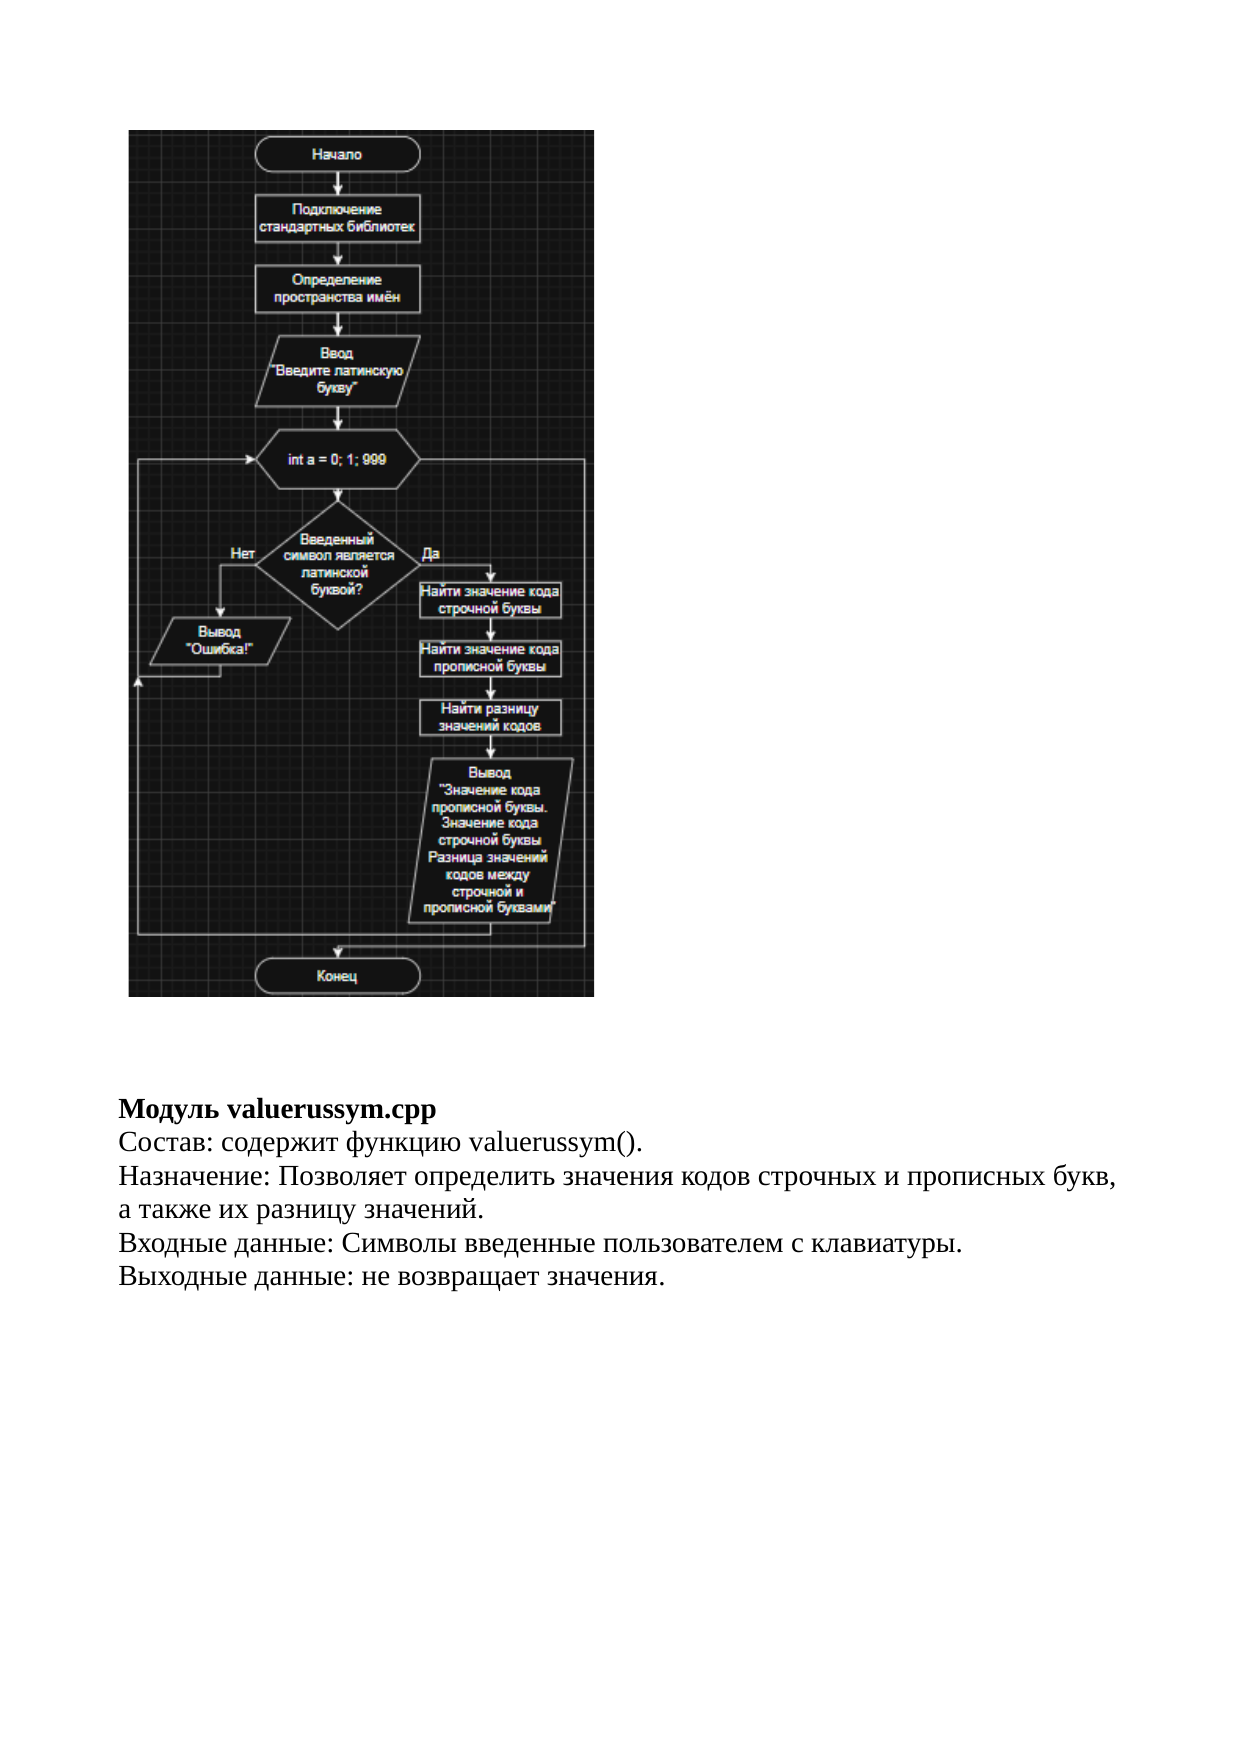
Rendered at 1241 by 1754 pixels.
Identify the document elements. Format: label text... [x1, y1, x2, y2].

text Выходные данные: не возвращает значения. [118, 1258, 1122, 1292]
text Состав: содержит функцию valuerussym(). [118, 1124, 1122, 1158]
picture [128, 130, 595, 997]
text Входные данные: Символы введенные пользователем с клавиатуры. [118, 1225, 1122, 1258]
text Модуль valuerussym.cpp [118, 1091, 1122, 1124]
text Назначение: Позволяет определить значения кодов строчных и прописных букв, а также их разницу значений. [118, 1158, 1122, 1225]
